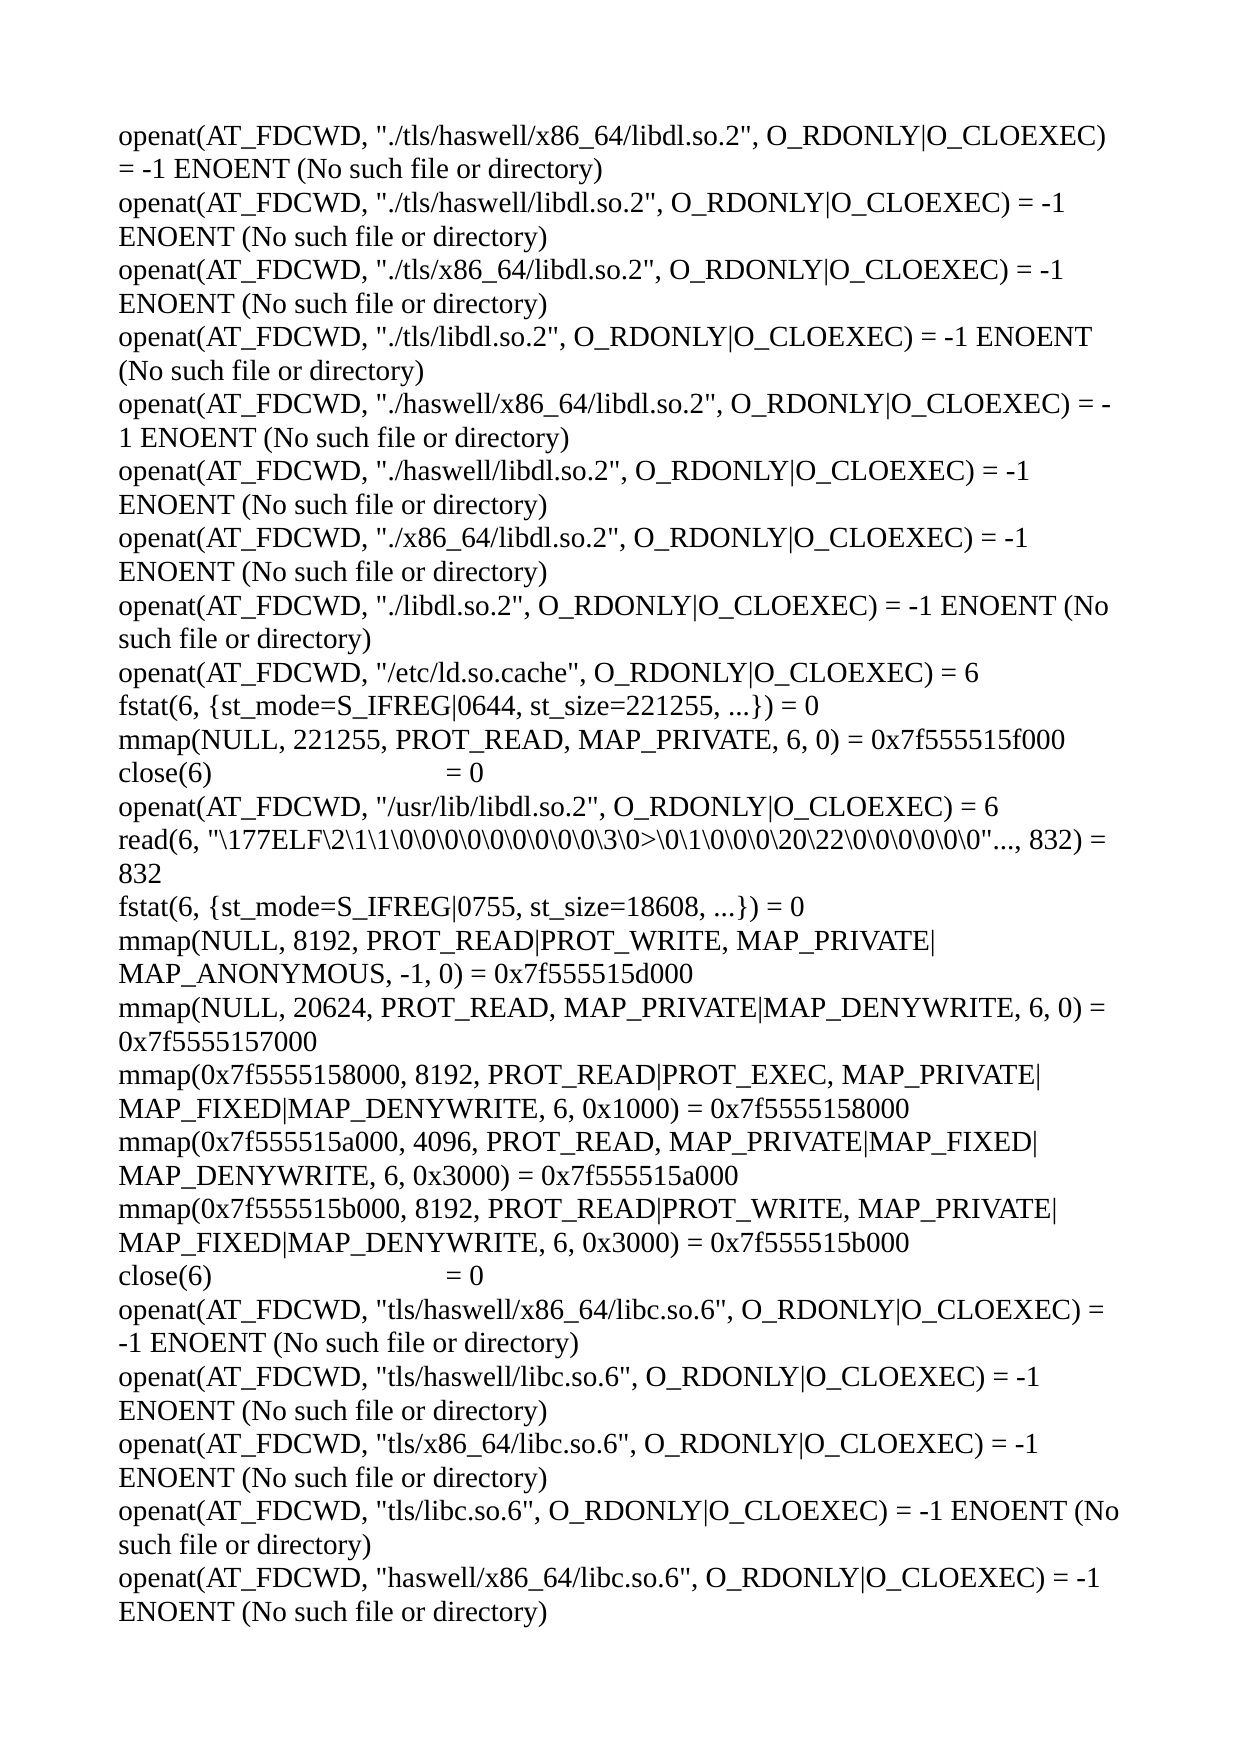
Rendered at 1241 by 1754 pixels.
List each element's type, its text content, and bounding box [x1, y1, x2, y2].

text fstat(6, {st_mode=S_IFREG|0755, st_size=18608, ...}) = 0 [118, 889, 1122, 923]
text mmap(0x7f555515b000, 8192, PROT_READ|PROT_WRITE, MAP_PRIVATE|MAP_FIXED|MAP_DENYWRITE, 6, 0x3000) = 0x7f555515b000 [118, 1191, 1122, 1258]
text openat(AT_FDCWD, "tls/x86_64/libc.so.6", O_RDONLY|O_CLOEXEC) = -1 ENOENT (No such file or directory) [118, 1426, 1122, 1493]
text openat(AT_FDCWD, "tls/haswell/libc.so.6", O_RDONLY|O_CLOEXEC) = -1 ENOENT (No such file or directory) [118, 1359, 1122, 1426]
text mmap(NULL, 8192, PROT_READ|PROT_WRITE, MAP_PRIVATE|MAP_ANONYMOUS, -1, 0) = 0x7f555515d000 [118, 923, 1122, 990]
text openat(AT_FDCWD, "/usr/lib/libdl.so.2", O_RDONLY|O_CLOEXEC) = 6 [118, 789, 1122, 822]
text mmap(0x7f555515a000, 4096, PROT_READ, MAP_PRIVATE|MAP_FIXED|MAP_DENYWRITE, 6, 0x3000) = 0x7f555515a000 [118, 1124, 1122, 1191]
text openat(AT_FDCWD, "./tls/libdl.so.2", O_RDONLY|O_CLOEXEC) = -1 ENOENT (No such file or directory) [118, 319, 1122, 386]
text close(6) = 0 [118, 755, 1122, 789]
text openat(AT_FDCWD, "haswell/x86_64/libc.so.6", O_RDONLY|O_CLOEXEC) = -1 ENOENT (No such file or directory) [118, 1560, 1122, 1627]
text openat(AT_FDCWD, "./haswell/libdl.so.2", O_RDONLY|O_CLOEXEC) = -1 ENOENT (No such file or directory) [118, 453, 1122, 521]
text openat(AT_FDCWD, "./tls/haswell/libdl.so.2", O_RDONLY|O_CLOEXEC) = -1 ENOENT (No such file or directory) [118, 185, 1122, 252]
text close(6) = 0 [118, 1258, 1122, 1292]
text openat(AT_FDCWD, "./libdl.so.2", O_RDONLY|O_CLOEXEC) = -1 ENOENT (No such file or directory) [118, 588, 1122, 655]
text openat(AT_FDCWD, "./tls/x86_64/libdl.so.2", O_RDONLY|O_CLOEXEC) = -1 ENOENT (No such file or directory) [118, 252, 1122, 319]
text read(6, "\177ELF\2\1\1\0\0\0\0\0\0\0\0\0\3\0>\0\1\0\0\0\20\22\0\0\0\0\0\0"..., 832) = 832 [118, 822, 1122, 889]
text openat(AT_FDCWD, "./x86_64/libdl.so.2", O_RDONLY|O_CLOEXEC) = -1 ENOENT (No such file or directory) [118, 521, 1122, 588]
text openat(AT_FDCWD, "tls/libc.so.6", O_RDONLY|O_CLOEXEC) = -1 ENOENT (No such file or directory) [118, 1493, 1122, 1560]
text openat(AT_FDCWD, "tls/haswell/x86_64/libc.so.6", O_RDONLY|O_CLOEXEC) = -1 ENOENT (No such file or directory) [118, 1292, 1122, 1359]
text openat(AT_FDCWD, "/etc/ld.so.cache", O_RDONLY|O_CLOEXEC) = 6 [118, 655, 1122, 688]
text mmap(NULL, 221255, PROT_READ, MAP_PRIVATE, 6, 0) = 0x7f555515f000 [118, 722, 1122, 755]
text mmap(0x7f5555158000, 8192, PROT_READ|PROT_EXEC, MAP_PRIVATE|MAP_FIXED|MAP_DENYWRITE, 6, 0x1000) = 0x7f5555158000 [118, 1057, 1122, 1124]
text fstat(6, {st_mode=S_IFREG|0644, st_size=221255, ...}) = 0 [118, 688, 1122, 722]
text openat(AT_FDCWD, "./tls/haswell/x86_64/libdl.so.2", O_RDONLY|O_CLOEXEC) = -1 ENOENT (No such file or directory) [118, 118, 1122, 185]
text openat(AT_FDCWD, "./haswell/x86_64/libdl.so.2", O_RDONLY|O_CLOEXEC) = -1 ENOENT (No such file or directory) [118, 386, 1122, 453]
text mmap(NULL, 20624, PROT_READ, MAP_PRIVATE|MAP_DENYWRITE, 6, 0) = 0x7f5555157000 [118, 990, 1122, 1057]
